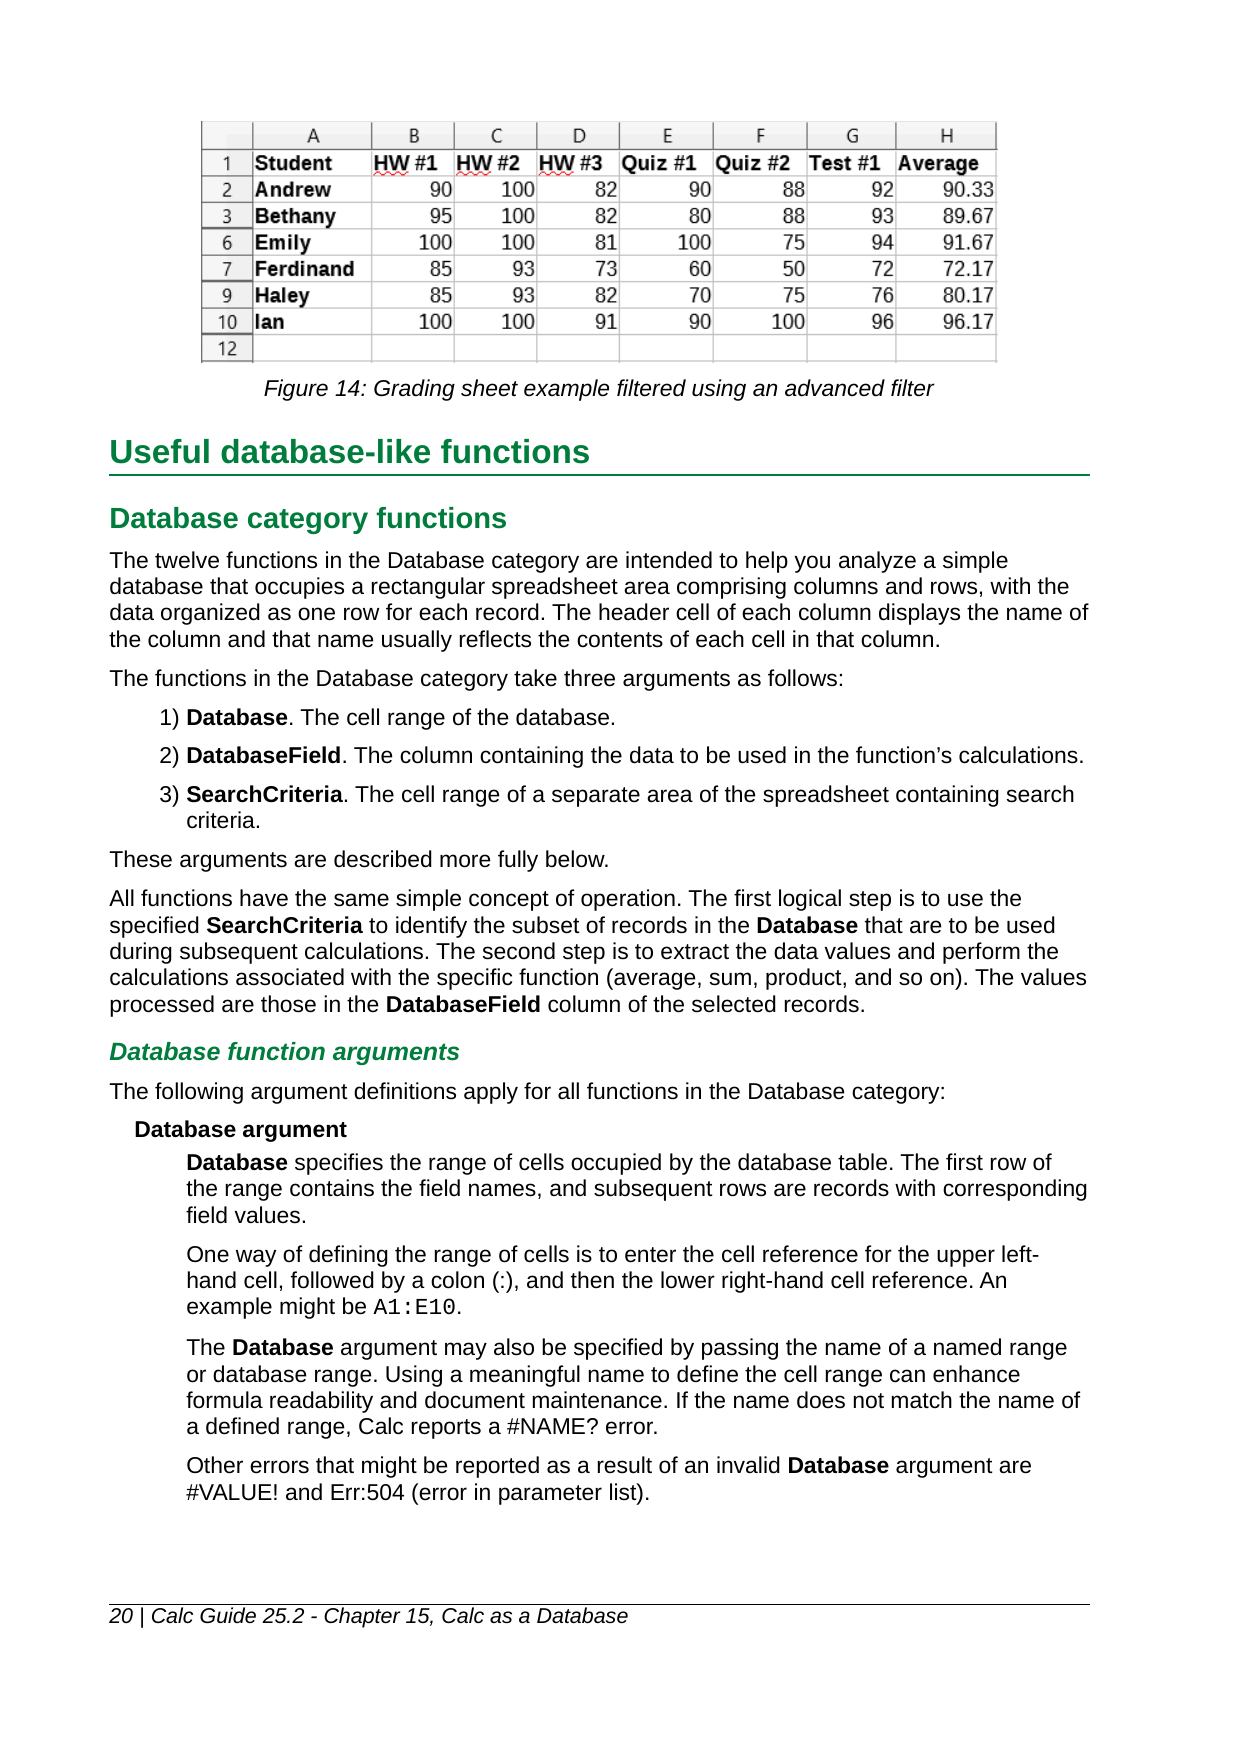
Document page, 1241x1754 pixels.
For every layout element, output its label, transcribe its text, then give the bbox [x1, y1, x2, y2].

text All functions have the same simple concept of operation. The first logical step is to use the specified SearchCriteria to identify the subset of records in the Database that are to be used during subsequent calculations. The second step is to extract the data values and perform the calculations associated with the specific function (average, sum, product, and so on). The values processed are those in the DatabaseField column of the selected records. [109, 885, 1090, 1017]
subtitle Database category functions [109, 501, 1090, 534]
text Other errors that might be reported as a result of an invalid Database argument are #VALUE! and Err:504 (error in parameter list). [186, 1452, 1090, 1505]
text Figure 14: Grading sheet example filtered using an advanced filter [201, 375, 998, 401]
text One way of defining the range of cells is to enter the cell reference for the upper left-hand cell, followed by a colon (:), and then the lower right-hand cell reference. An example might be A1:E10. [186, 1241, 1090, 1322]
list Database. The cell range of the database. [186, 703, 1090, 730]
list DatabaseField. The column containing the data to be used in the function’s calculations. [186, 742, 1090, 769]
text Database argument [134, 1116, 1090, 1143]
text The Database argument may also be specified by passing the name of a named range or database range. Using a meaningful name to define the cell range can enhance formula readability and document maintenance. If the name does not match the name of a defined range, Calc reports a #NAME? error. [186, 1334, 1090, 1439]
text Database specifies the range of cells occupied by the database table. The first row of the range contains the field names, and subsequent rows are records with corresponding field values. [186, 1149, 1090, 1228]
list SearchCriteria. The cell range of a separate area of the spreadsheet containing search criteria. [186, 781, 1090, 834]
subtitle Useful database-like functions [109, 432, 1090, 474]
text The twelve functions in the Database category are intended to help you analyze a simple database that occupies a rectangular spreadsheet area comprising columns and rows, with the data organized as one row for each record. The header cell of each column displays the name of the column and that name usually reflects the contents of each cell in that column. [109, 547, 1090, 652]
list The functions in the Database category take three arguments as follows: [109, 664, 1090, 691]
picture [201, 121, 998, 363]
list The following argument definitions apply for all functions in the Database category: [109, 1078, 1090, 1104]
subtitle Database function arguments [109, 1036, 1090, 1065]
text These arguments are described more fully below. [109, 846, 1090, 873]
